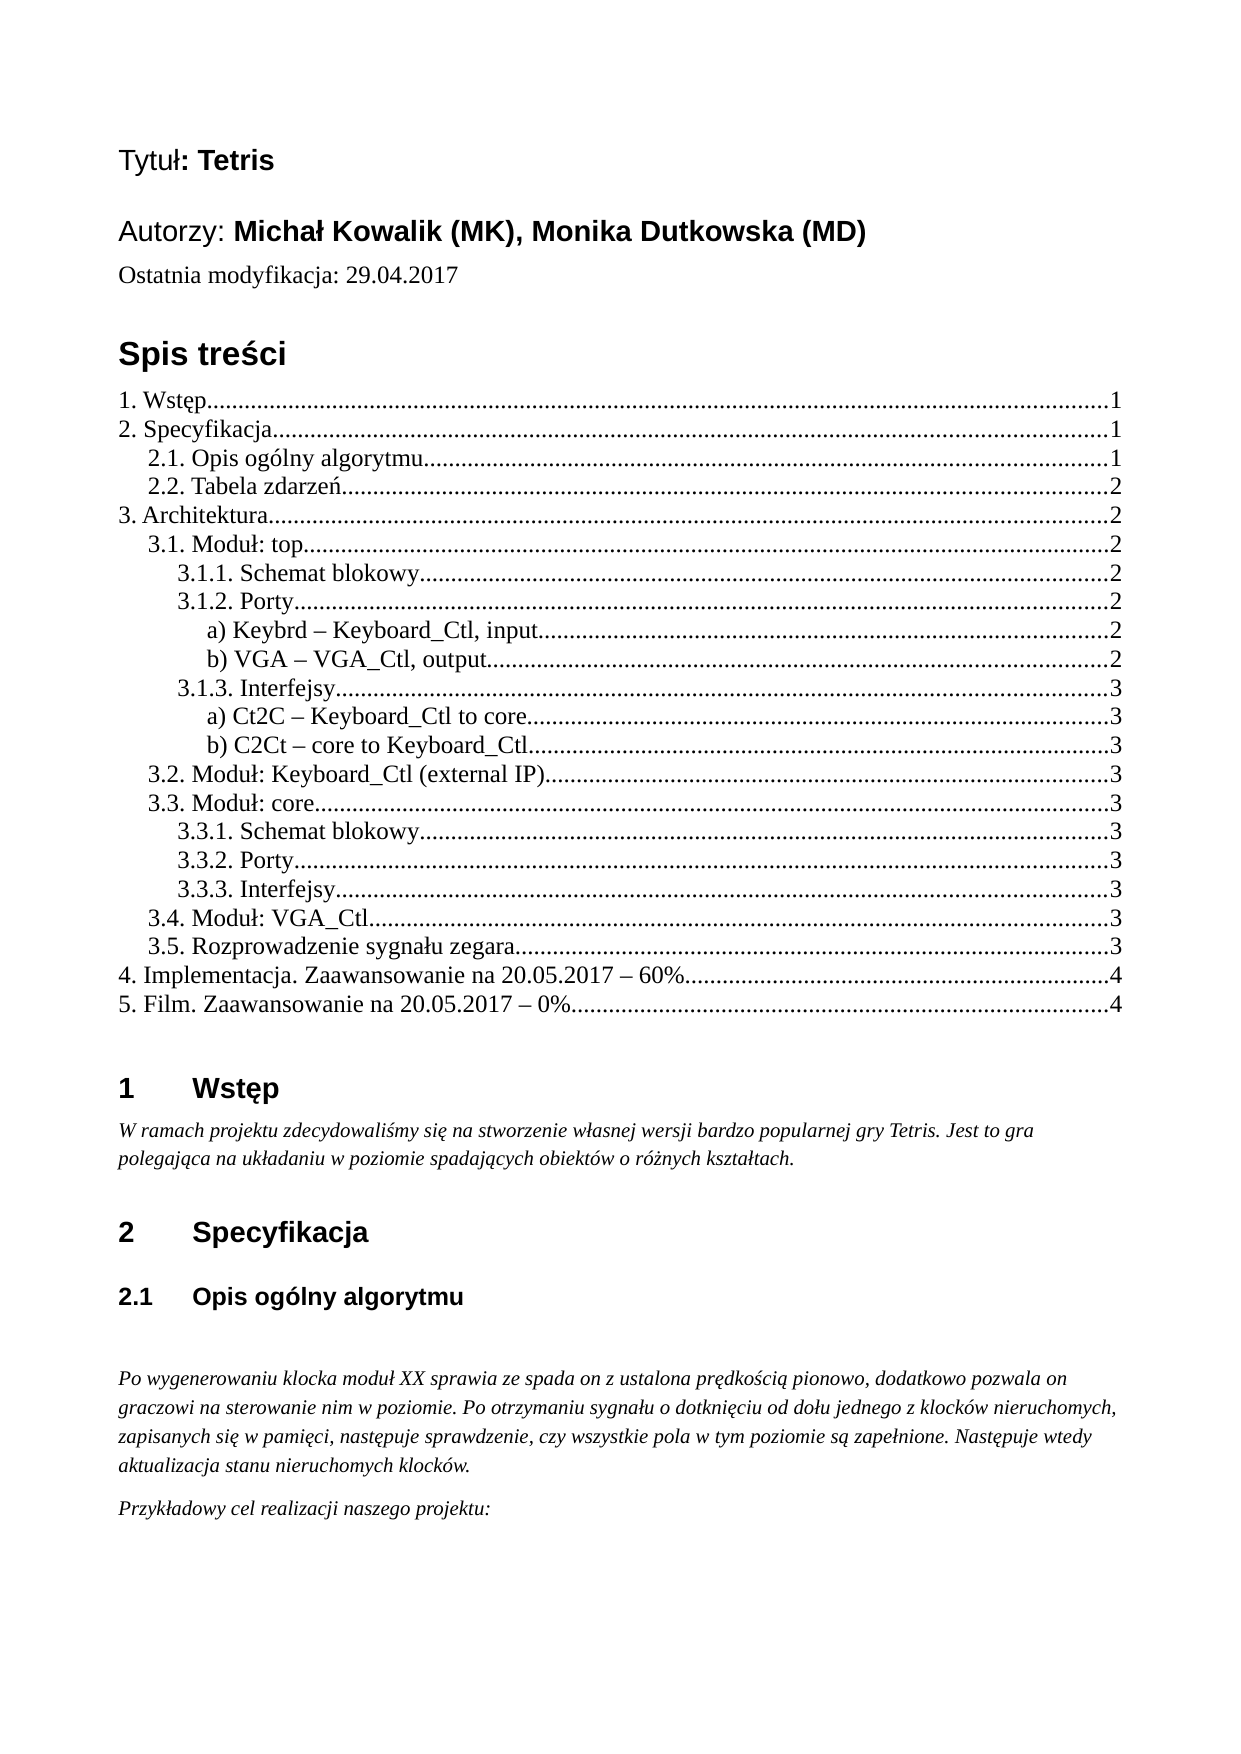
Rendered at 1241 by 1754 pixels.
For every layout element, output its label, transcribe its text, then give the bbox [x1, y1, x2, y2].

text 3.1.3. Interfejsy 3 [177, 673, 1122, 701]
text Po wygenerowaniu klocka moduł XX sprawia ze spada on z ustalona prędkością pionowo, dodatkowo pozwala on graczowi na sterowanie nim w poziomie. Po otrzymaniu sygnału o dotknięciu od dołu jednego z klocków nieruchomych, zapisanych się w pamięci, następuje sprawdzenie, czy wszystkie pola w tym poziomie są zapełnione. Następuje wtedy aktualizacja stanu nieruchomych klocków. [118, 1366, 1122, 1477]
text 3.3.3. Interfejsy 3 [177, 874, 1122, 903]
text 3.3. Moduł: core 3 [148, 788, 1122, 816]
text 3.2. Moduł: Keyboard_Ctl (external IP) 3 [148, 759, 1122, 788]
text 3.3.1. Schemat blokowy 3 [177, 816, 1122, 845]
subtitle Spis treści [118, 334, 1122, 373]
text 5. Film. Zaawansowanie na 20.05.2017 – 0% 4 [118, 989, 1122, 1018]
text Ostatnia modyfikacja: 29.04.2017 [118, 260, 1122, 289]
text 3.5. Rozprowadzenie sygnału zegara 3 [148, 931, 1122, 960]
text 3.1.1. Schemat blokowy 2 [177, 558, 1122, 586]
text 3.1. Moduł: top 2 [148, 529, 1122, 558]
subtitle Opis ogólny algorytmu [118, 1282, 1122, 1310]
text a) Ct2C – Keyboard_Ctl to core 3 [207, 701, 1122, 730]
text 1. Wstęp 1 [118, 385, 1122, 414]
subtitle Wstęp [118, 1071, 1122, 1105]
text 3.4. Moduł: VGA_Ctl 3 [148, 903, 1122, 931]
text 2. Specyfikacja 1 [118, 414, 1122, 443]
text 3. Architektura 2 [118, 500, 1122, 529]
text W ramach projektu zdecydowaliśmy się na stworzenie własnej wersji bardzo popularnej gry Tetris. Jest to gra polegająca na układaniu w poziomie spadających obiektów o różnych kształtach. [118, 1117, 1122, 1170]
text b) C2Ct – core to Keyboard_Ctl 3 [207, 730, 1122, 759]
text Przykładowy cel realizacji naszego projektu: [118, 1496, 1122, 1520]
text b) VGA – VGA_Ctl, output 2 [207, 644, 1122, 673]
text 3.3.2. Porty 3 [177, 845, 1122, 874]
title Autorzy: Michał Kowalik (MK), Monika Dutkowska (MD) [118, 214, 1122, 248]
title Tytuł: Tetris [118, 143, 1122, 177]
subtitle Specyfikacja [118, 1215, 1122, 1248]
text a) Keybrd – Keyboard_Ctl, input 2 [207, 615, 1122, 644]
text 2.1. Opis ogólny algorytmu 1 [148, 443, 1122, 471]
text 4. Implementacja. Zaawansowanie na 20.05.2017 – 60% 4 [118, 960, 1122, 989]
text 3.1.2. Porty 2 [177, 586, 1122, 615]
text 2.2. Tabela zdarzeń 2 [148, 471, 1122, 500]
